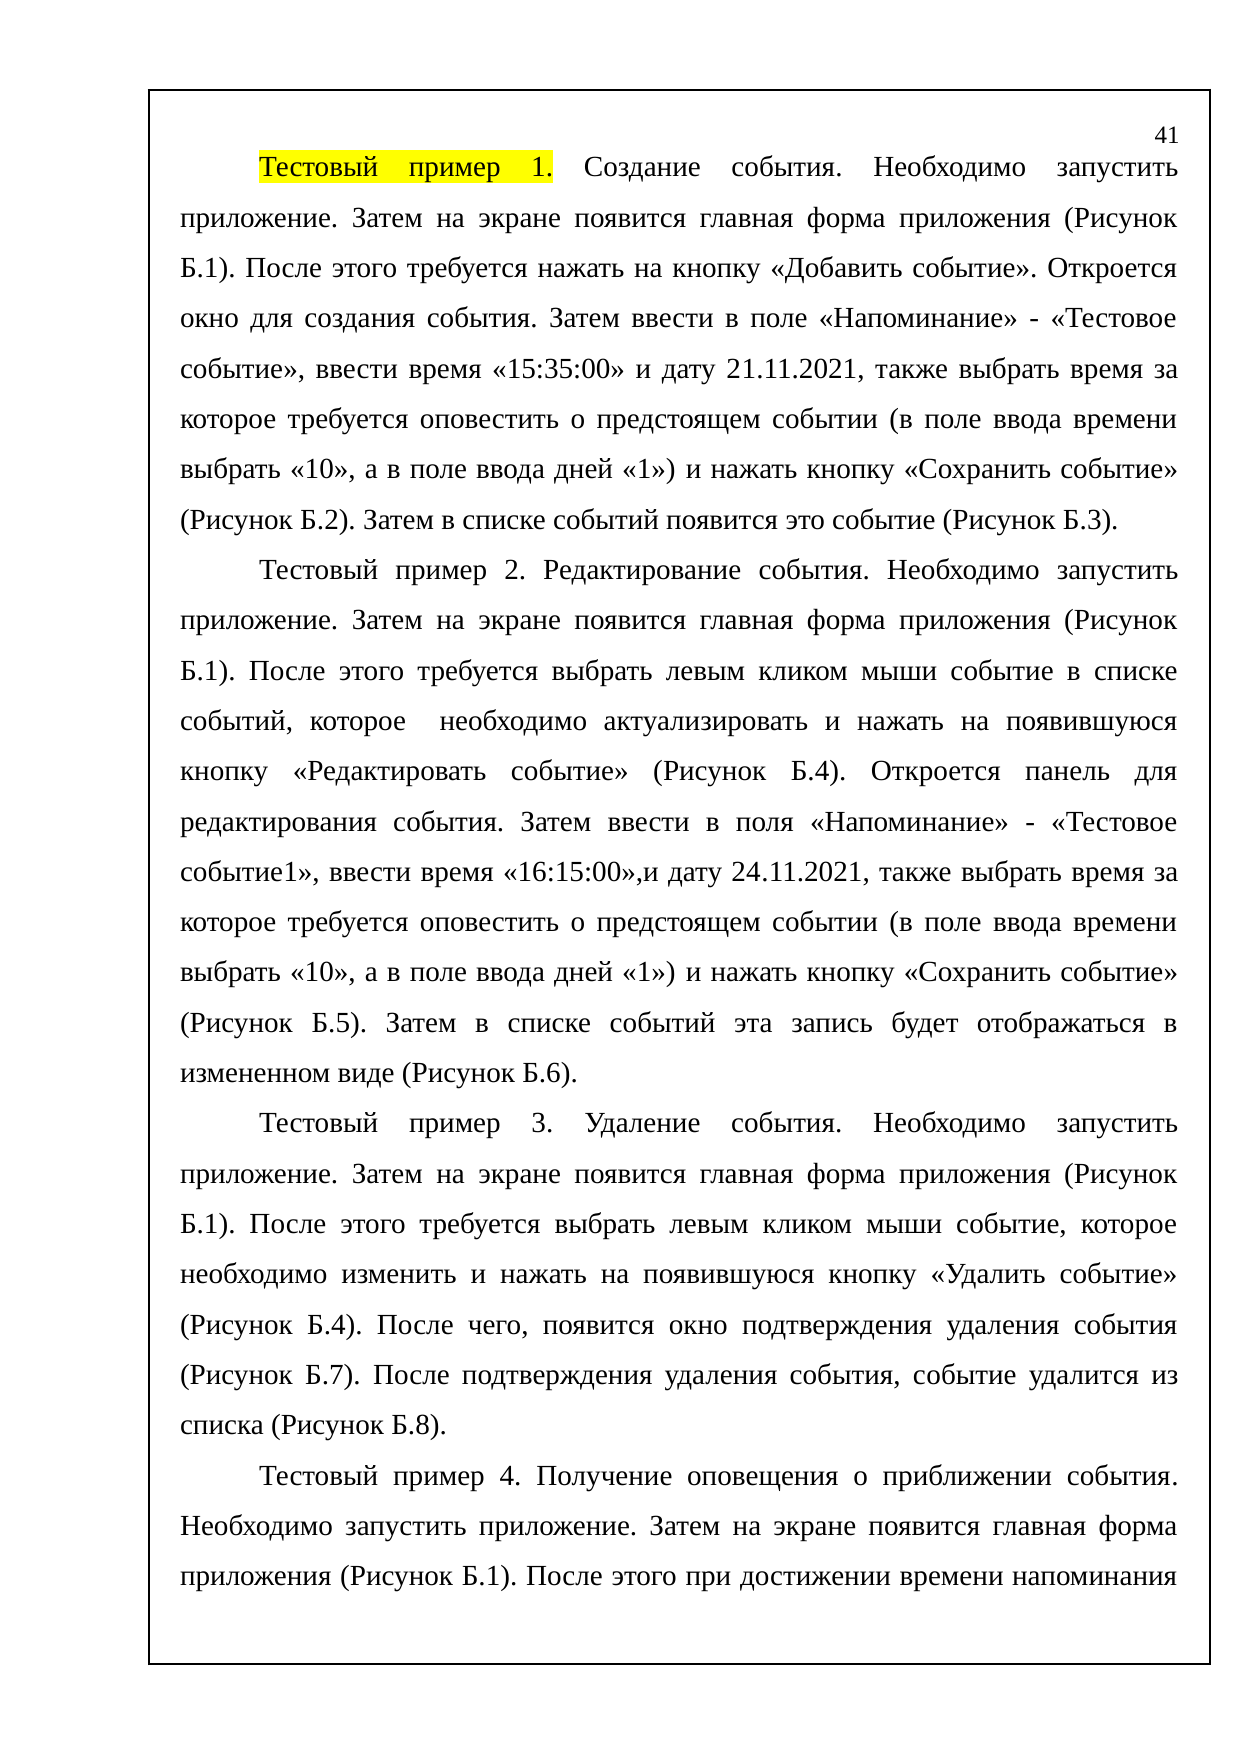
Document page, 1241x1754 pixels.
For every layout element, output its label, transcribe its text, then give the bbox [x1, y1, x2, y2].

text Тестовый пример 4. Получение оповещения о приближении события. Необходимо запустить приложение. Затем на экране появится главная форма приложения (Рисунок Б.1). После этого при достижении времени напоминания [180, 1458, 1178, 1592]
text Тестовый пример 1. Создание события. Необходимо запустить приложение. Затем на экране появится главная форма приложения (Рисунок Б.1). После этого требуется нажать на кнопку «Добавить событие». Откроется окно для создания события. Затем ввести в поле «Напоминание» - «Тестовое событие», ввести время «15:35:00» и дату 21.11.2021, также выбрать время за которое требуется оповестить о предстоящем событии (в поле ввода времени выбрать «10», а в поле ввода дней «1») и нажать кнопку «Сохранить событие» (Рисунок Б.2). Затем в списке событий появится это событие (Рисунок Б.3). [180, 149, 1178, 535]
text Тестовый пример 3. Удаление события. Необходимо запустить приложение. Затем на экране появится главная форма приложения (Рисунок Б.1). После этого требуется выбрать левым кликом мыши событие, которое необходимо изменить и нажать на появившуюся кнопку «Удалить событие» (Рисунок Б.4). После чего, появится окно подтверждения удаления события (Рисунок Б.7). После подтверждения удаления события, событие удалится из списка (Рисунок Б.8). [180, 1106, 1178, 1441]
text Тестовый пример 2. Редактирование события. Необходимо запустить приложение. Затем на экране появится главная форма приложения (Рисунок Б.1). После этого требуется выбрать левым кликом мыши событие в списке событий, которое необходимо актуализировать и нажать на появившуюся кнопку «Редактировать событие» (Рисунок Б.4). Откроется панель для редактирования события. Затем ввести в поля «Напоминание» - «Тестовое событие1», ввести время «16:15:00»,и дату 24.11.2021, также выбрать время за которое требуется оповестить о предстоящем событии (в поле ввода времени выбрать «10», а в поле ввода дней «1») и нажать кнопку «Сохранить событие» (Рисунок Б.5). Затем в списке событий эта запись будет отображаться в измененном виде (Рисунок Б.6). [180, 552, 1178, 1089]
